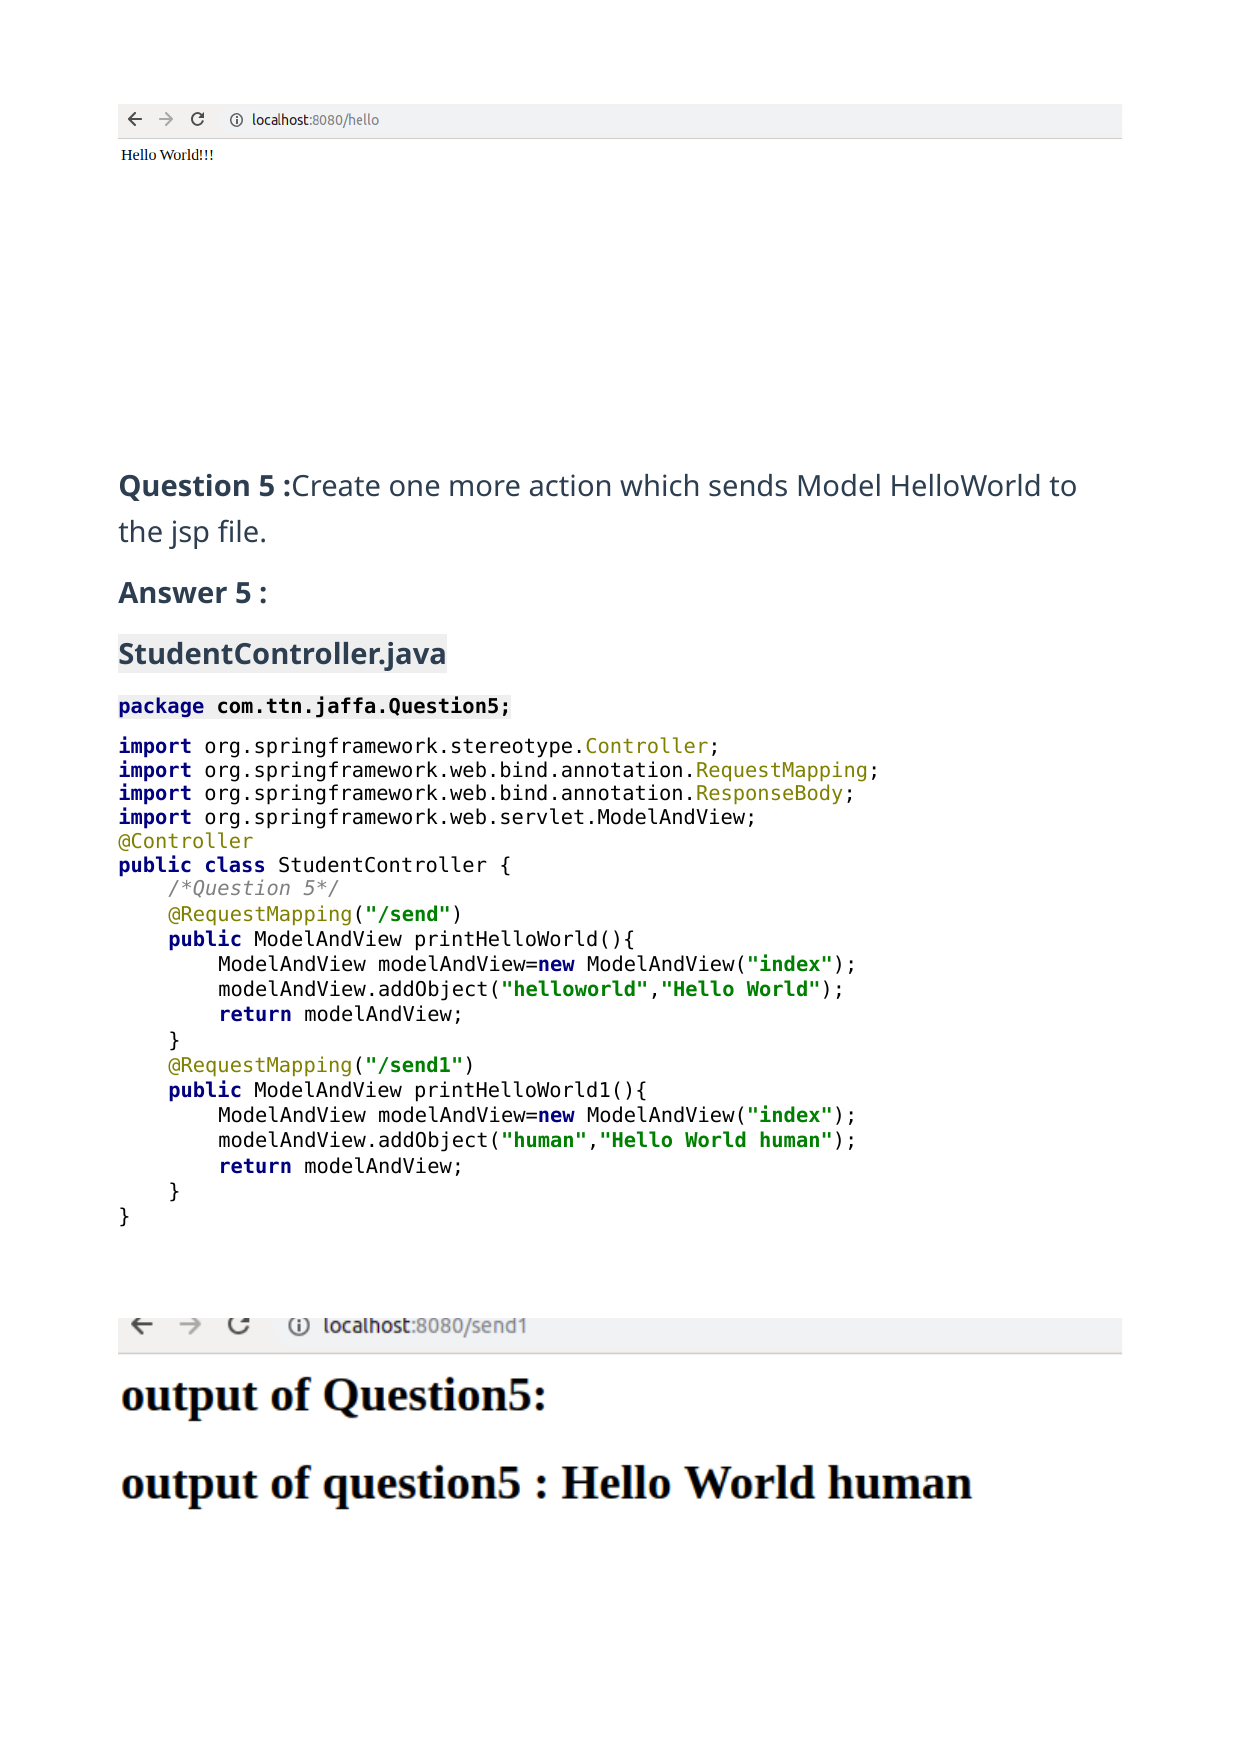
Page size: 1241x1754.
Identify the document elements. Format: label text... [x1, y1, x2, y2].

text modelAndView.addObject("human","Hello World human"); [118, 1129, 1122, 1154]
text public ModelAndView printHelloWorld(){ [118, 927, 1122, 952]
text import org.springframework.web.servlet.ModelAndView; [118, 806, 1122, 829]
text } [118, 1179, 1122, 1204]
text ModelAndView modelAndView=new ModelAndView("index"); [118, 1104, 1122, 1129]
text ModelAndView modelAndView=new ModelAndView("index"); [118, 952, 1122, 978]
text StudentController.java [118, 634, 1122, 673]
text @RequestMapping("/send1") [118, 1053, 1122, 1078]
text package com.ttn.jaffa.Question5; [118, 695, 1122, 719]
text @RequestMapping("/send") [118, 902, 1122, 927]
text return modelAndView; [118, 1003, 1122, 1028]
text @Controller [118, 829, 1122, 853]
text } [118, 1028, 1122, 1053]
text Question 5 :Create one more action which sends Model HelloWorld to the jsp file. [118, 466, 1122, 551]
text public class StudentController { [118, 853, 1122, 877]
text import org.springframework.web.bind.annotation.ResponseBody; [118, 782, 1122, 806]
text public ModelAndView printHelloWorld1(){ [118, 1078, 1122, 1104]
text return modelAndView; [118, 1154, 1122, 1179]
text import org.springframework.web.bind.annotation.RequestMapping; [118, 758, 1122, 782]
text import org.springframework.stereotype.Controller; [118, 734, 1122, 758]
text } [118, 1204, 1122, 1228]
picture [118, 1318, 1123, 1558]
text Answer 5 : [118, 572, 1122, 612]
text /*Question 5*/ [118, 877, 1122, 902]
text modelAndView.addObject("helloworld","Hello World"); [118, 978, 1122, 1003]
picture [118, 104, 1123, 399]
